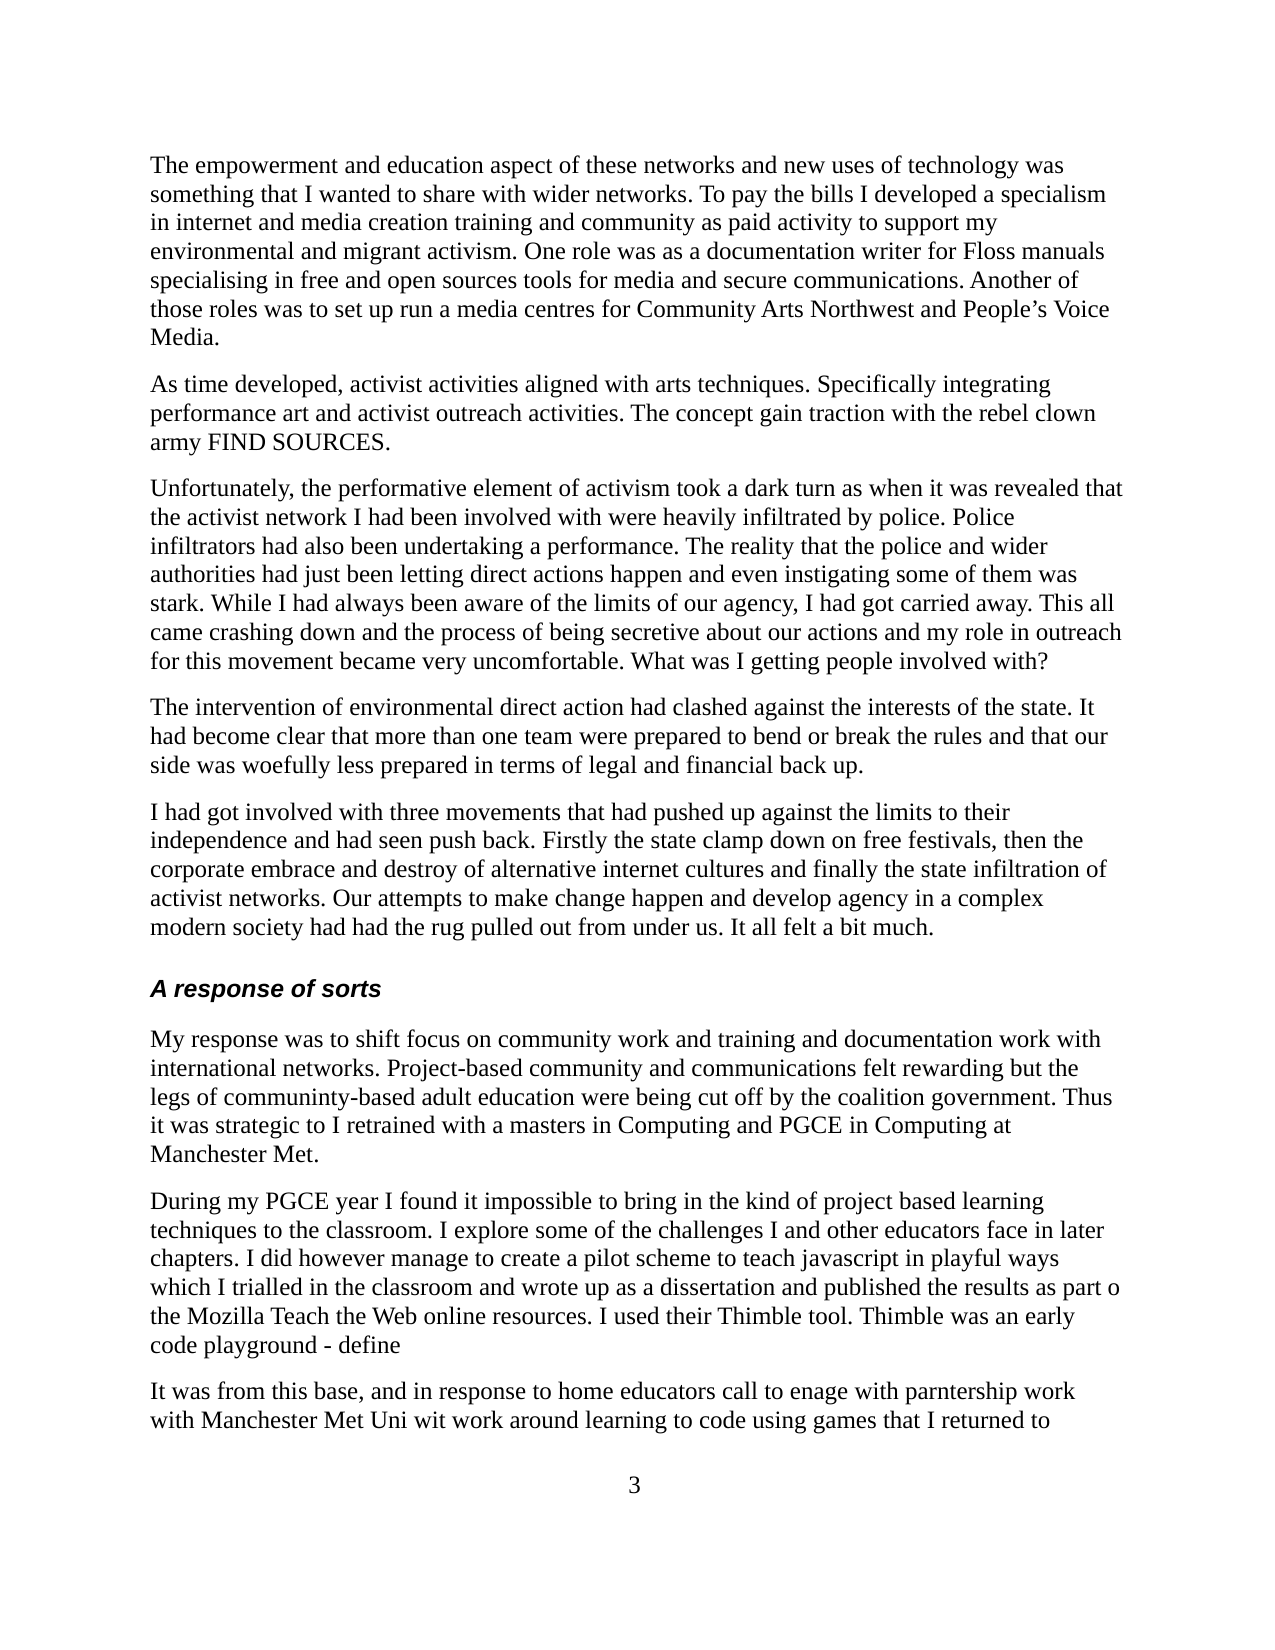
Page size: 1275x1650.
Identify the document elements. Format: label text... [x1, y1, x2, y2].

text It was from this base, and in response to home educators call to enage with parntership work with Manchester Met Uni wit work around learning to code using games that I returned to [150, 1376, 1125, 1434]
text The empowerment and education aspect of these networks and new uses of technology was something that I wanted to share with wider networks. To pay the bills I developed a specialism in internet and media creation training and community as paid activity to support my environmental and migrant activism. One role was as a documentation writer for Floss manuals specialising in free and open sources tools for media and secure communications. Another of those roles was to set up run a media centres for Community Arts Northwest and People’s Voice Media. [150, 150, 1125, 351]
text My response was to shift focus on community work and training and documentation work with international networks. Project-based community and communications felt rewarding but the legs of communinty-based adult education were being cut off by the coalition government. Thus it was strategic to I retrained with a masters in Computing and PGCE in Computing at Manchester Met. [150, 1024, 1125, 1168]
text As time developed, activist activities aligned with arts techniques. Specifically integrating performance art and activist outreach activities. The concept gain traction with the rebel clown army FIND SOURCES. [150, 369, 1125, 455]
text Unfortunately, the performative element of activism took a dark turn as when it was revealed that the activist network I had been involved with were heavily infiltrated by police. Police infiltrators had also been undertaking a performance. The reality that the police and wider authorities had just been letting direct actions happen and even instigating some of them was stark. While I had always been aware of the limits of our agency, I had got carried away. This all came crashing down and the process of being secretive about our actions and my role in outreach for this movement became very uncomfortable. What was I getting people involved with? [150, 473, 1125, 674]
text During my PGCE year I found it impossible to bring in the kind of project based learning techniques to the classroom. I explore some of the challenges I and other educators face in later chapters. I did however manage to create a pilot scheme to teach javascript in playful ways which I trialled in the classroom and wrote up as a dissertation and published the results as part o the Mozilla Teach the Web online resources. I used their Thimble tool. Thimble was an early code playground - define [150, 1186, 1125, 1358]
subtitle A response of sorts [150, 974, 1125, 1003]
text The intervention of environmental direct action had clashed against the interests of the state. It had become clear that more than one team were prepared to bend or break the rules and that our side was woefully less prepared in terms of legal and financial back up. [150, 692, 1125, 779]
text I had got involved with three movements that had pushed up against the limits to their independence and had seen push back. Firstly the state clamp down on free festivals, then the corporate embrace and destroy of alternative internet cultures and finally the state infiltration of activist networks. Our attempts to make change happen and develop agency in a complex modern society had had the rug pulled out from under us. It all felt a bit much. [150, 797, 1125, 940]
